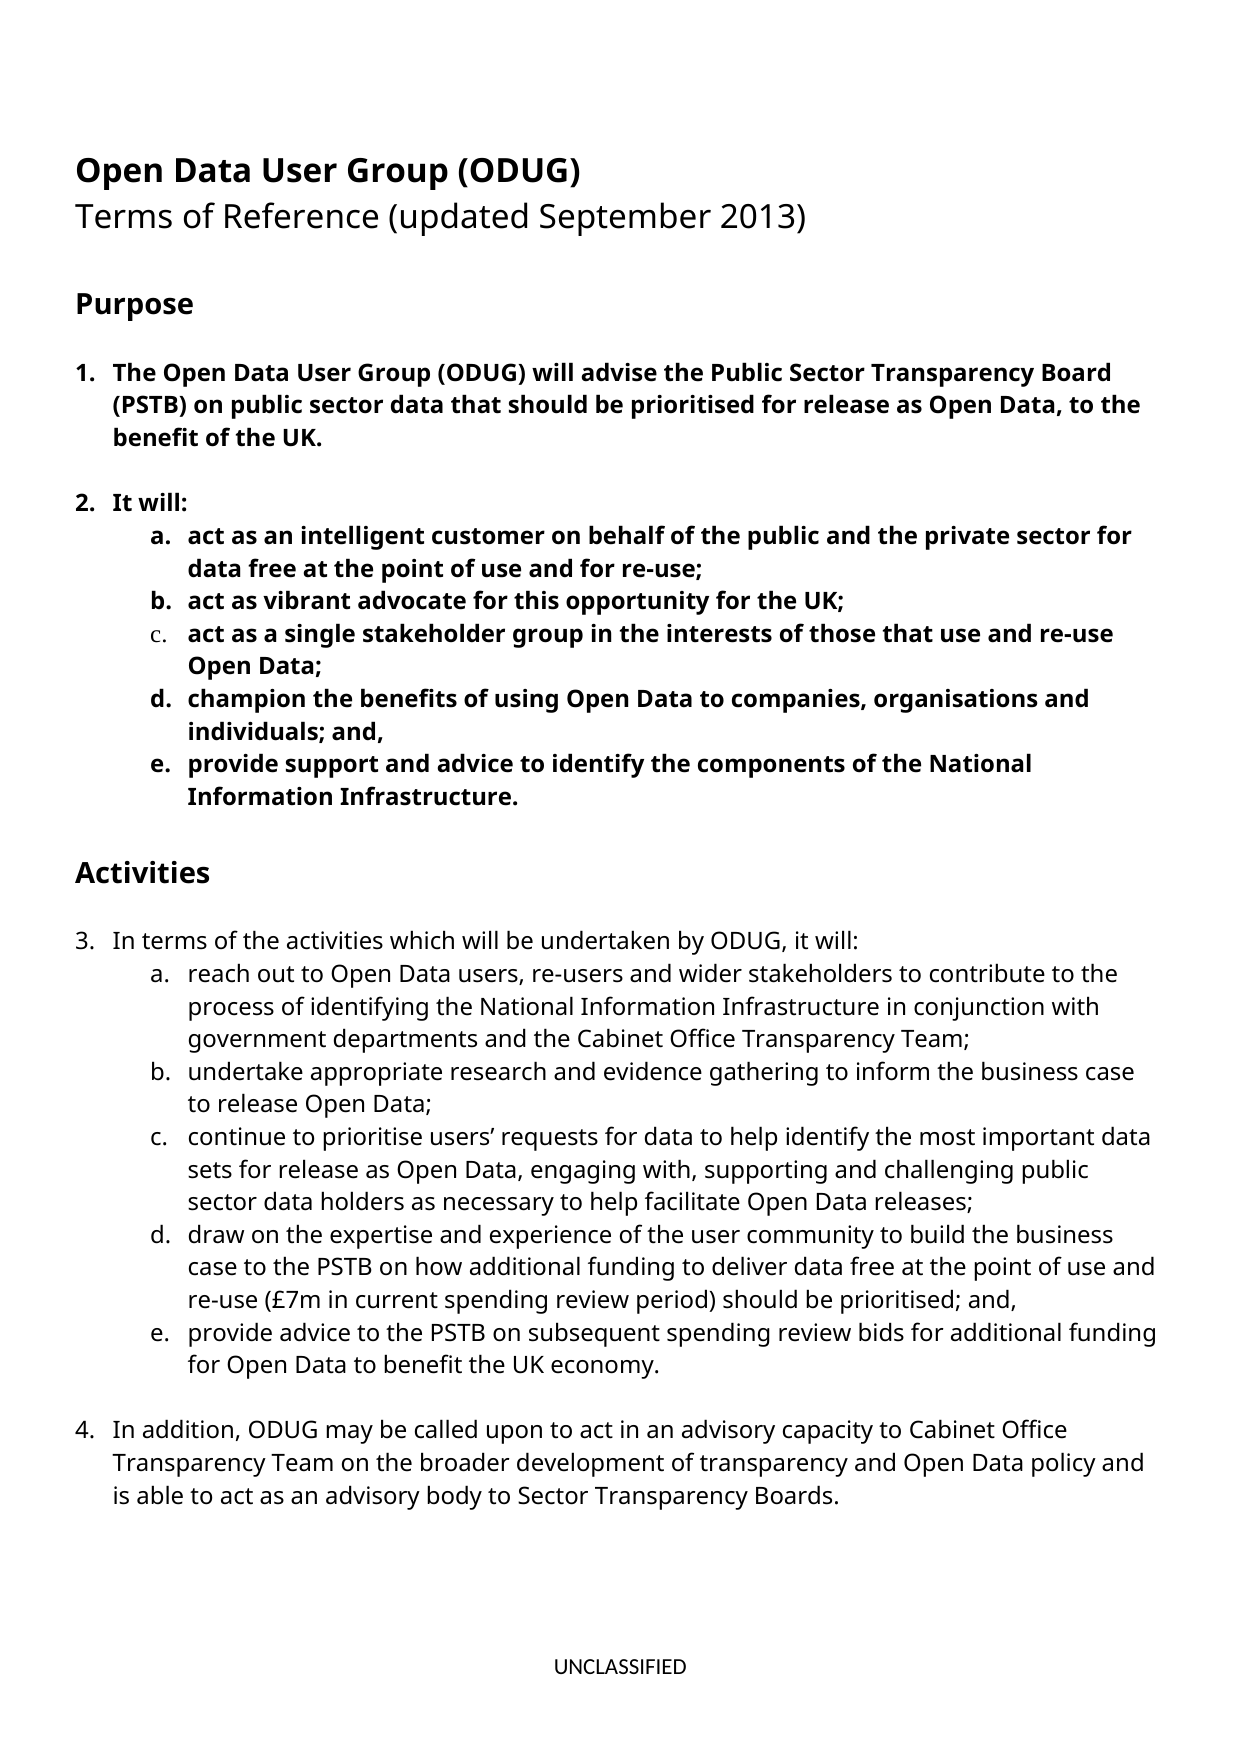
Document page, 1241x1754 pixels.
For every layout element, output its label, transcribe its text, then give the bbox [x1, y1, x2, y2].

text Purpose [75, 283, 1165, 323]
list continue to prioritise users’ requests for data to help identify the most important data sets for release as Open Data, engaging with, supporting and challenging public sector data holders as necessary to help facilitate Open Data releases; [150, 1120, 1165, 1218]
list The Open Data User Group (ODUG) will advise the Public Sector Transparency Board (PSTB) on public sector data that should be prioritised for release as Open Data, to the benefit of the UK. [75, 356, 1165, 453]
list draw on the expertise and experience of the user community to build the business case to the PSTB on how additional funding to deliver data free at the point of use and re-use (£7m in current spending review period) should be prioritised; and, [150, 1218, 1165, 1315]
text Activities [75, 852, 1165, 892]
list champion the benefits of using Open Data to companies, organisations and individuals; and, [150, 682, 1165, 747]
list reach out to Open Data users, re-users and wider stakeholders to contribute to the process of identifying the National Information Infrastructure in conjunction with government departments and the Cabinet Office Transparency Team; [150, 957, 1165, 1054]
list In addition, ODUG may be called upon to act in an advisory capacity to Cabinet Office Transparency Team on the broader development of transparency and Open Data policy and is able to act as an advisory body to Sector Transparency Boards. [75, 1413, 1165, 1511]
list act as an intelligent customer on behalf of the public and the private sector for data free at the point of use and for re-use; [150, 519, 1165, 584]
list It will: [75, 486, 1165, 519]
text Open Data User Group (ODUG) [75, 147, 1165, 193]
list act as a single stakeholder group in the interests of those that use and re-use Open Data; [150, 617, 1165, 682]
text Terms of Reference (updated September 2013) [75, 193, 1165, 238]
list undertake appropriate research and evidence gathering to inform the business case to release Open Data; [150, 1054, 1165, 1120]
list provide advice to the PSTB on subsequent spending review bids for additional funding for Open Data to benefit the UK economy. [150, 1315, 1165, 1381]
list provide support and advice to identify the components of the National Information Infrastructure. [150, 747, 1165, 812]
list In terms of the activities which will be undertaken by ODUG, it will: [75, 924, 1165, 957]
list act as vibrant advocate for this opportunity for the UK; [150, 584, 1165, 617]
